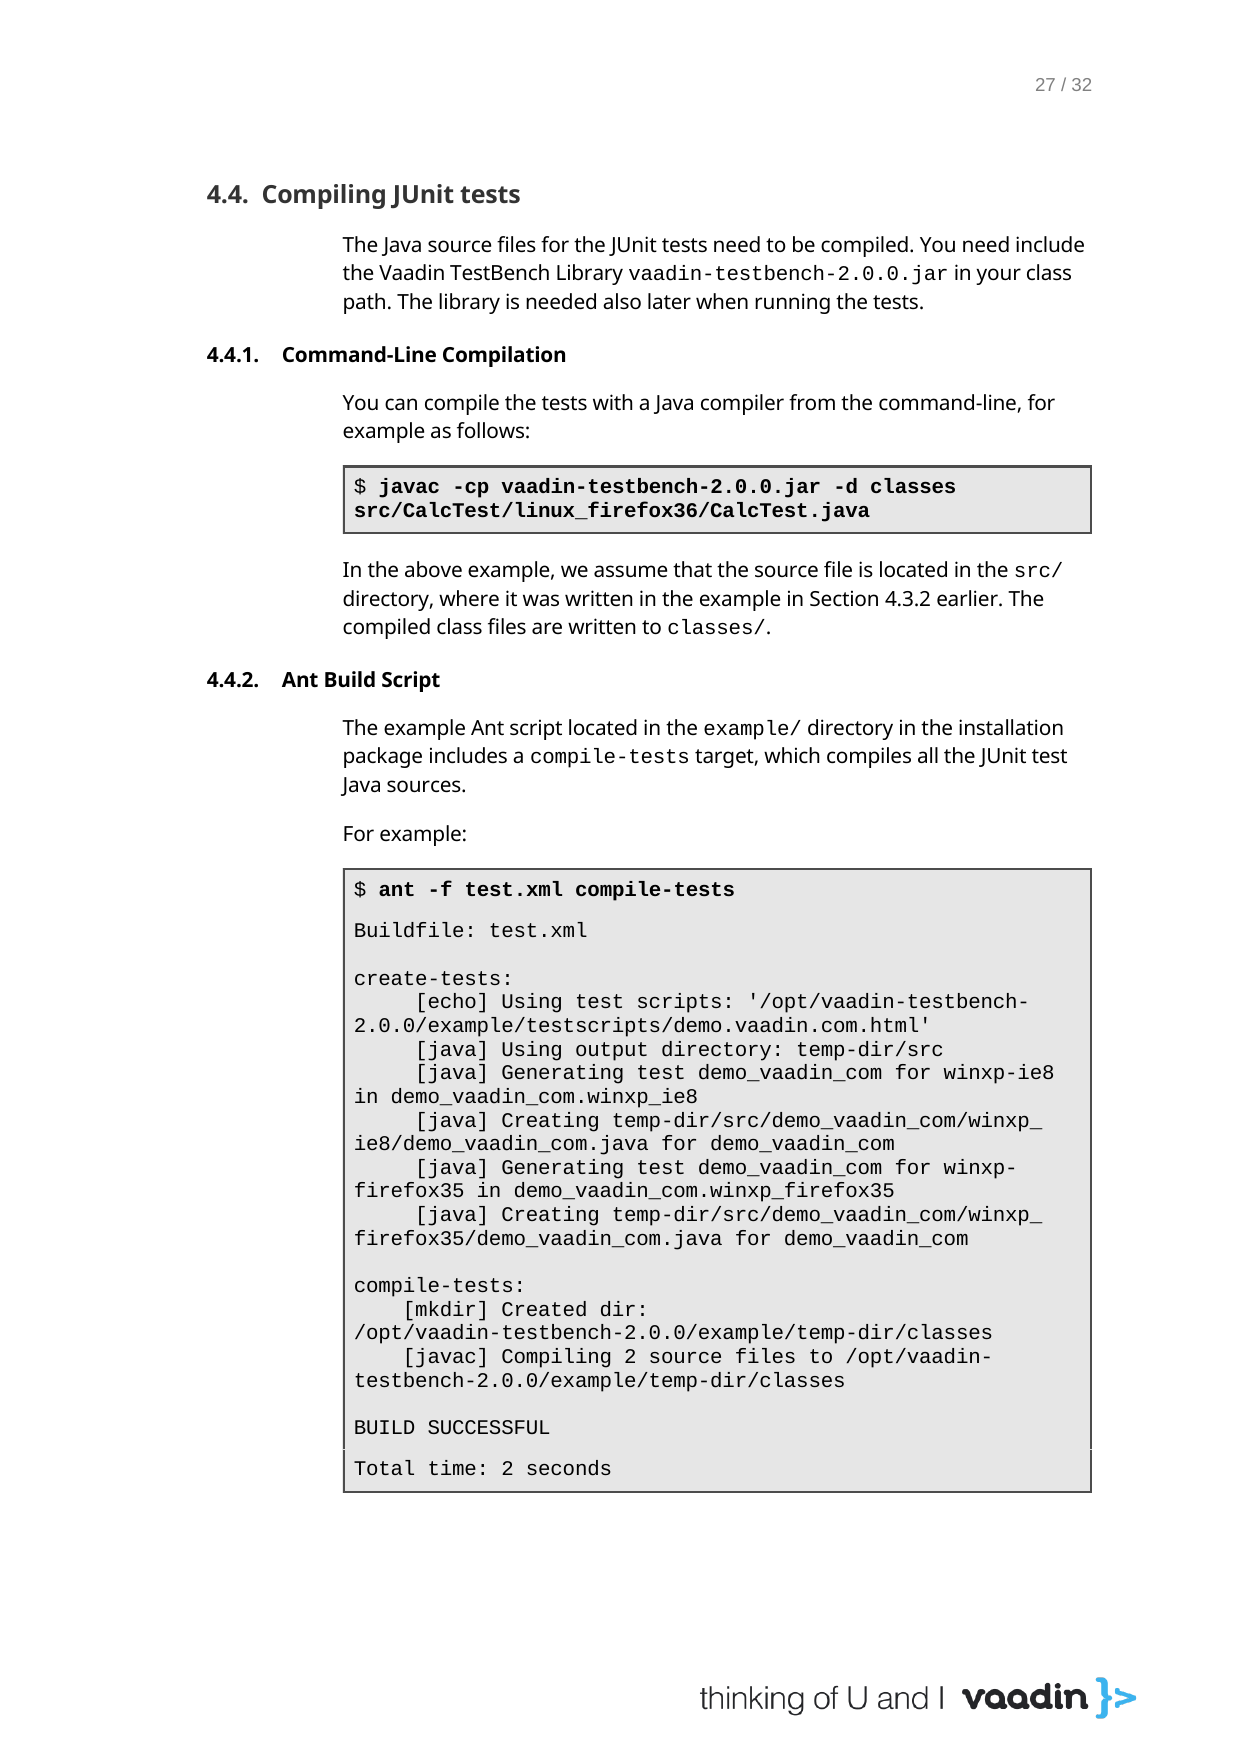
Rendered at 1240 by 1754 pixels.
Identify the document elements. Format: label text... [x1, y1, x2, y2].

text [mkdir] Created dir: /opt/vaadin-testbench-2.0.0/example/temp-dir/classes [345, 1299, 1090, 1346]
text [java] Generating test demo_vaadin_com for winxp-firefox35 in demo_vaadin_com.winxp_firefox35 [345, 1157, 1090, 1204]
subtitle Compiling JUnit tests [207, 177, 1092, 211]
text [java] Creating temp-dir/src/demo_vaadin_com/winxp_ [345, 1109, 1090, 1133]
picture [699, 1673, 1139, 1721]
text BUILD SUCCESSFUL [345, 1417, 1090, 1449]
text The Java source files for the JUnit tests need to be compiled. You need include the Vaadin TestBench Library vaadin-testbench-2.0.0.jar in your class path. The library is needed also later when running the tests. [342, 230, 1092, 316]
subtitle Command-Line Compilation [207, 341, 1092, 369]
text In the above example, we assume that the source file is located in the src/ directory, where it was written in the example in Section 4.3.2 earlier. The compiled class files are written to classes/. [342, 555, 1092, 641]
text The example Ant script located in the example/ directory in the installation package includes a compile-tests target, which compiles all the JUnit test Java sources. [342, 713, 1092, 798]
text For example: [342, 819, 1092, 847]
text Buildfile: test.xml [345, 912, 1090, 944]
text [java] Generating test demo_vaadin_com for winxp-ie8 in demo_vaadin_com.winxp_ie8 [345, 1062, 1090, 1109]
text [javac] Compiling 2 source files to /opt/vaadin-testbench-2.0.0/example/temp-dir/classes [345, 1346, 1090, 1393]
text Total time: 2 seconds [344, 1449, 1091, 1491]
text You can compile the tests with a Java compiler from the command-line, for example as follows: [342, 388, 1092, 445]
text create-tests: [345, 968, 1090, 991]
text $ javac -cp vaadin-testbench-2.0.0.jar -d classes src/CalcTest/linux_firefox36/CalcTest.java [345, 468, 1090, 532]
text $ ant -f test.xml compile-tests [345, 870, 1090, 912]
text [java] Using output directory: temp-dir/src [345, 1039, 1090, 1062]
text firefox35/demo_vaadin_com.java for demo_vaadin_com [345, 1228, 1090, 1251]
text [echo] Using test scripts: '/opt/vaadin-testbench-2.0.0/example/testscripts/demo.vaadin.com.html' [345, 991, 1090, 1039]
text compile-tests: [345, 1275, 1090, 1299]
text ie8/demo_vaadin_com.java for demo_vaadin_com [345, 1133, 1090, 1157]
text [java] Creating temp-dir/src/demo_vaadin_com/winxp_ [345, 1204, 1090, 1228]
subtitle Ant Build Script [207, 666, 1092, 694]
